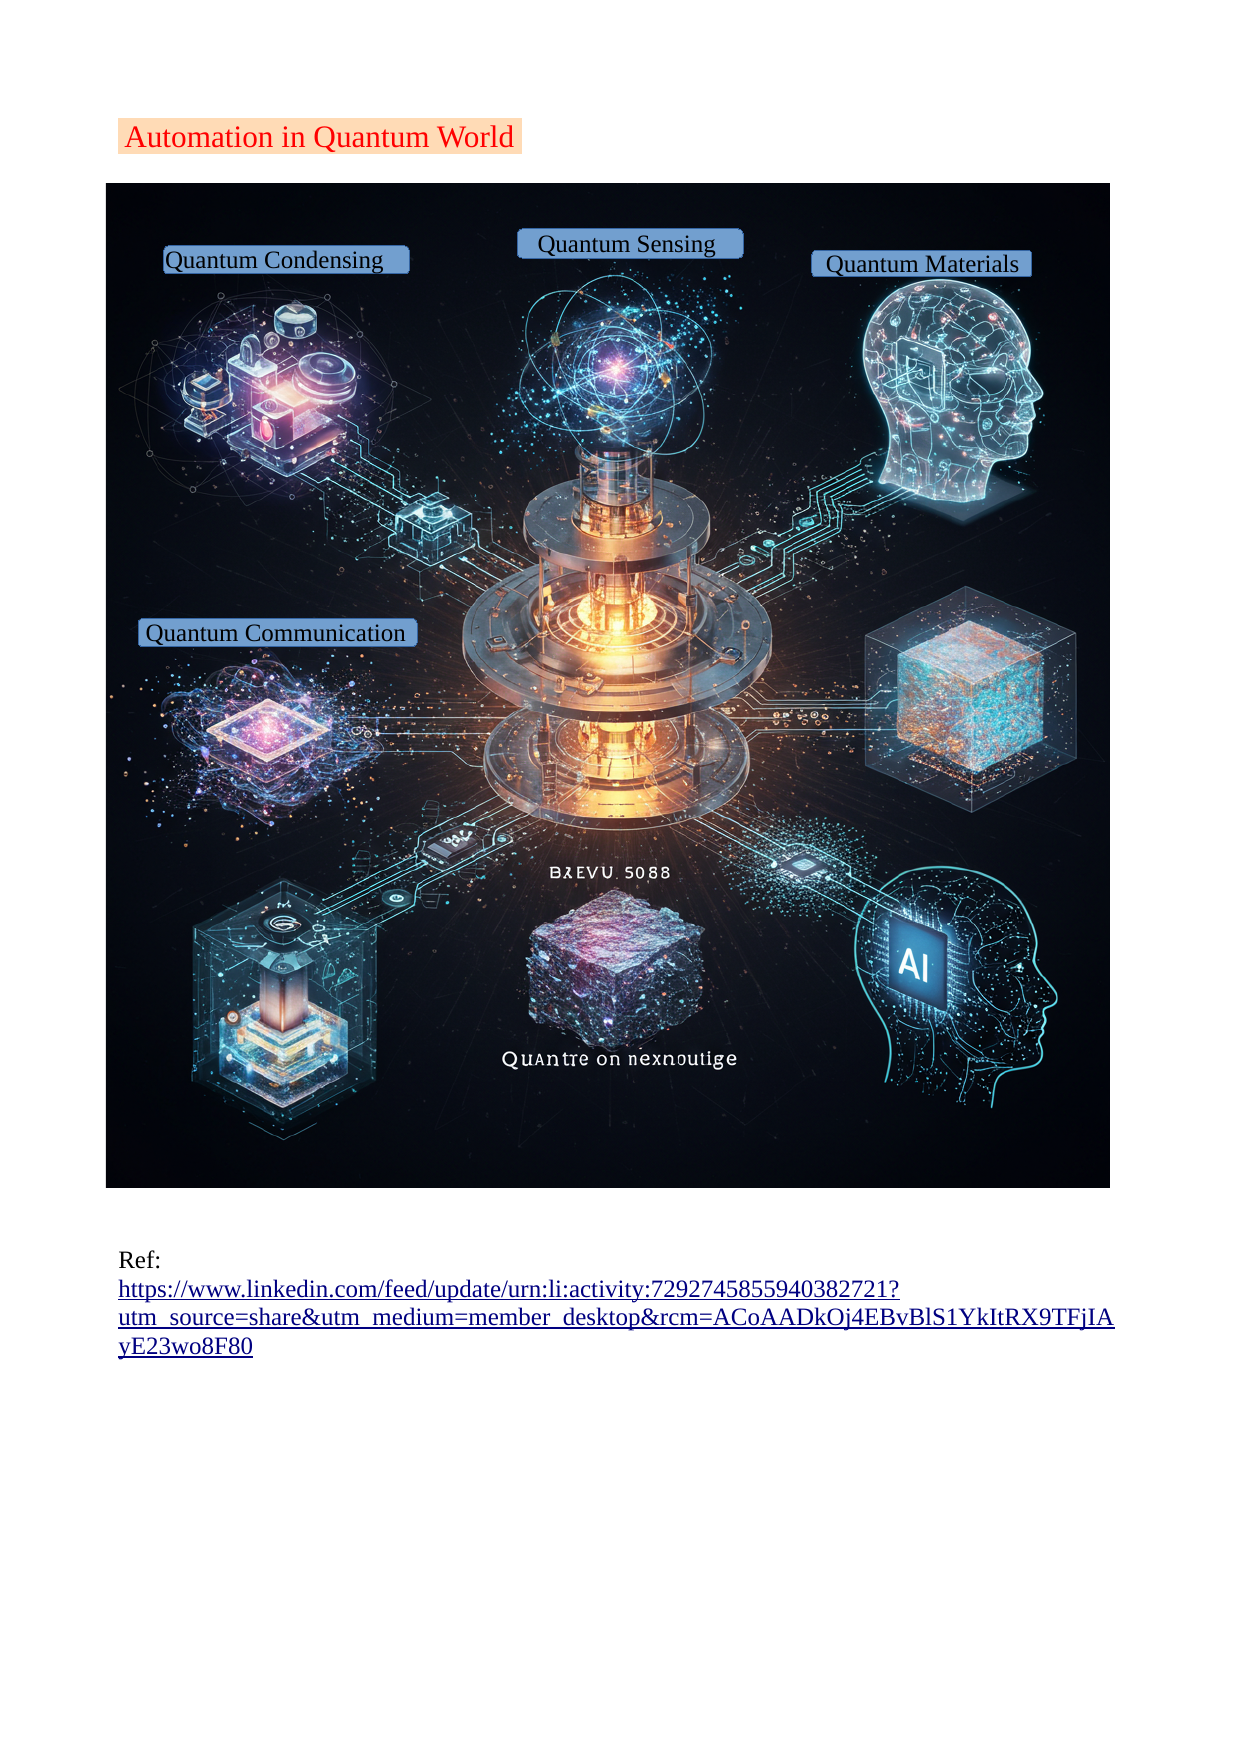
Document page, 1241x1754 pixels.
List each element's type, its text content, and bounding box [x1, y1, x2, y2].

text Ref: https://www.linkedin.com/feed/update/urn:li:activity:7292745855940382721?utm_source=share&utm_medium=member_desktop&rcm=ACoAADkOj4EBvBlS1YkItRX9TFjIAyE23wo8F80 [118, 183, 1122, 1389]
picture [105, 183, 1110, 1188]
